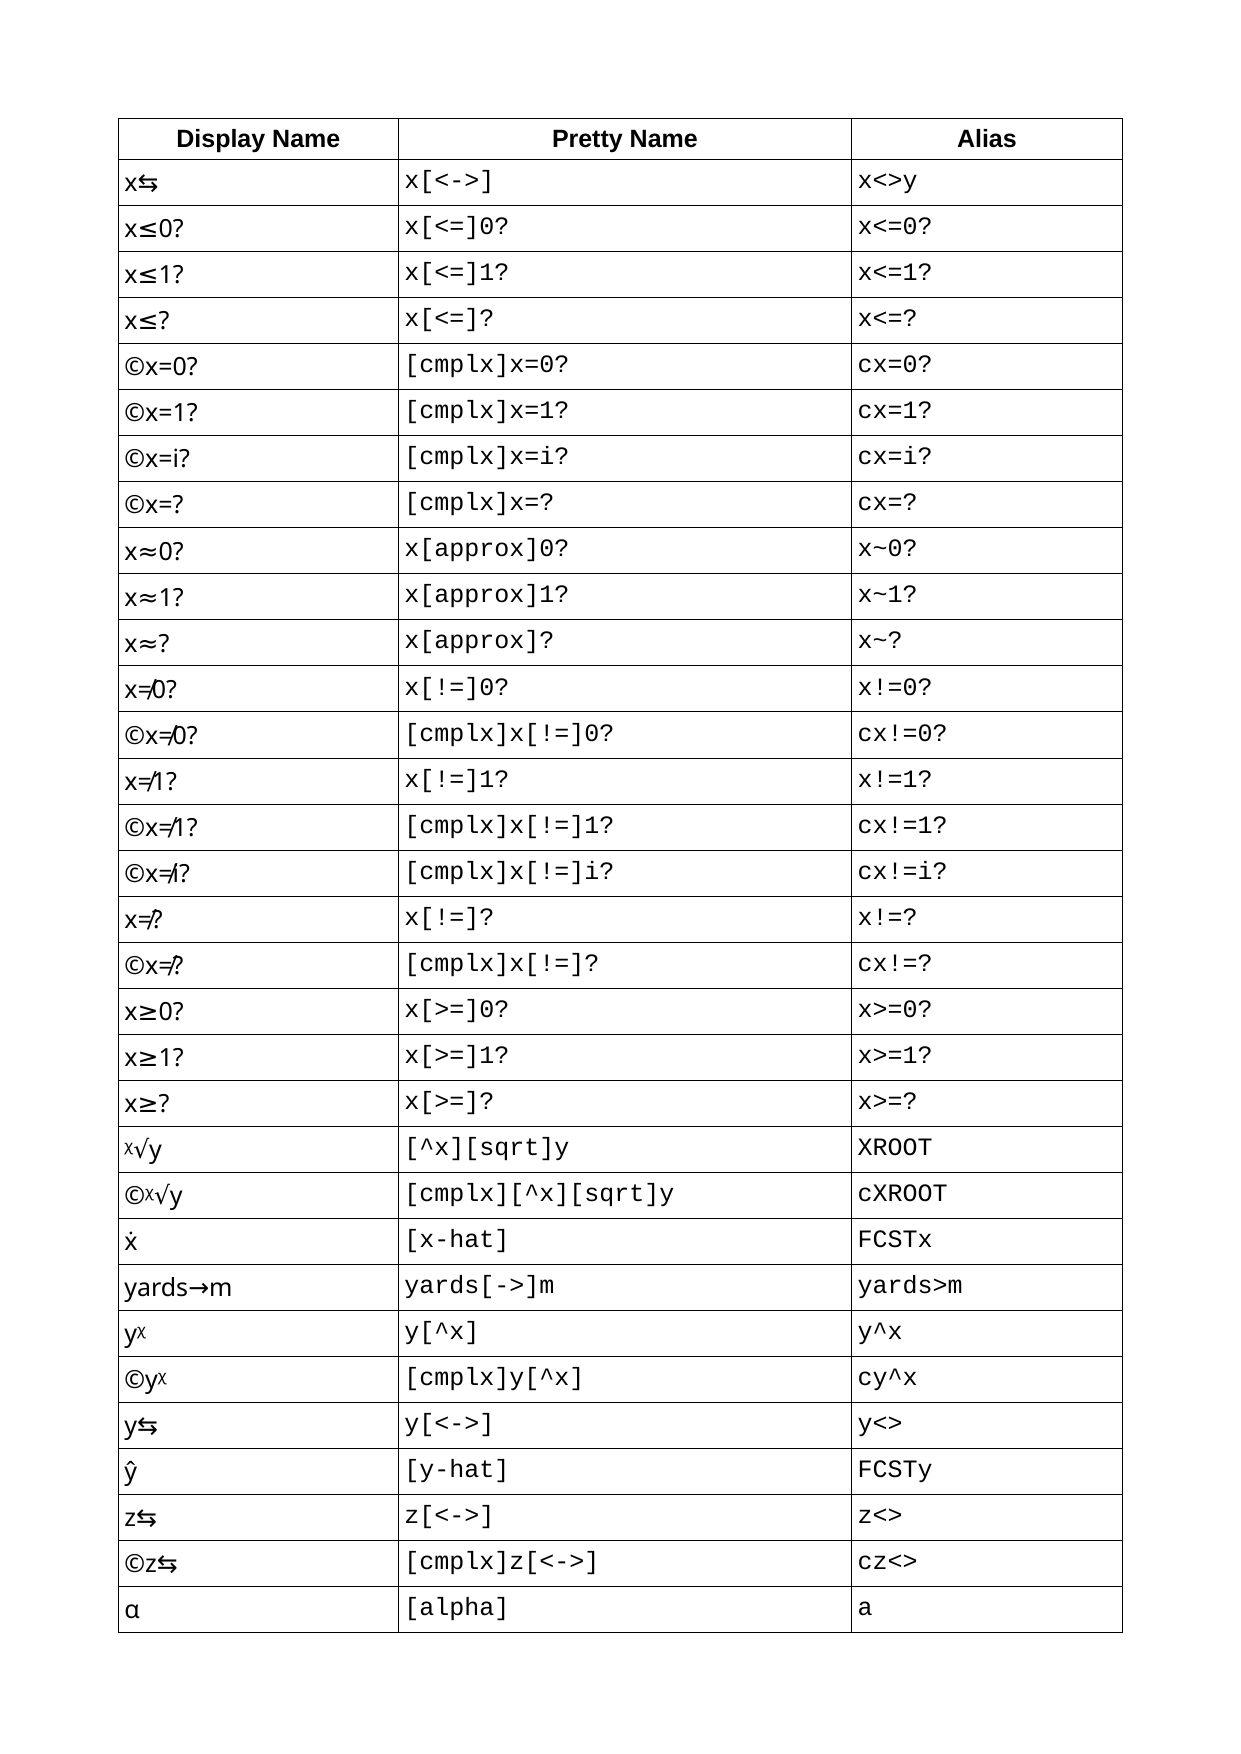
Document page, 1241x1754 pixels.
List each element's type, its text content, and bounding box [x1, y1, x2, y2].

table_cell x!=0? [852, 666, 1122, 711]
table_cell α [119, 1587, 398, 1632]
table_cell x[!=]? [399, 897, 851, 942]
table_cell yards>m [852, 1265, 1122, 1310]
table_cell x≈0? [119, 528, 398, 573]
table_cell ᵡ√y [119, 1127, 398, 1172]
table_cell x[<=]? [399, 298, 851, 343]
table_header Pretty Name [399, 119, 851, 159]
table_cell x[!=]0? [399, 666, 851, 711]
table_cell cx=i? [852, 436, 1122, 481]
table_cell x≥? [119, 1081, 398, 1126]
table_cell y<> [852, 1403, 1122, 1448]
table_cell [cmplx]x=? [399, 482, 851, 527]
table_cell ©x≠? [119, 943, 398, 988]
table_cell x~1? [852, 574, 1122, 619]
table_cell ©x=1? [119, 390, 398, 435]
table_cell x[>=]1? [399, 1035, 851, 1080]
table_cell [cmplx]x[!=]0? [399, 712, 851, 757]
table_cell x[<=]0? [399, 206, 851, 251]
table_cell x≤? [119, 298, 398, 343]
table_cell [alpha] [399, 1587, 851, 1632]
table_cell ẋ [119, 1219, 398, 1264]
table_cell cy^x [852, 1357, 1122, 1402]
table_cell x<=1? [852, 252, 1122, 297]
table_cell x[<->] [399, 160, 851, 205]
table_cell x<=? [852, 298, 1122, 343]
table_cell [^x][sqrt]y [399, 1127, 851, 1172]
table_cell [cmplx]y[^x] [399, 1357, 851, 1402]
table_cell x[approx]0? [399, 528, 851, 573]
table_cell x>=0? [852, 989, 1122, 1034]
table_cell x≈1? [119, 574, 398, 619]
table_cell cx!=0? [852, 712, 1122, 757]
table_cell z[<->] [399, 1495, 851, 1540]
table_cell FCSTx [852, 1219, 1122, 1264]
table_cell cx!=? [852, 943, 1122, 988]
table_cell XROOT [852, 1127, 1122, 1172]
table_cell x<>y [852, 160, 1122, 205]
table_cell [cmplx]z[<->] [399, 1541, 851, 1586]
table_cell [cmplx]x[!=]i? [399, 851, 851, 896]
table_cell cx!=1? [852, 805, 1122, 849]
table_cell x≠1? [119, 759, 398, 803]
table_cell x≠? [119, 897, 398, 942]
table_cell [y-hat] [399, 1449, 851, 1494]
table_cell a [852, 1587, 1122, 1632]
table_cell x≥0? [119, 989, 398, 1034]
table_cell ©yᵡ [119, 1357, 398, 1402]
table_cell x≤0? [119, 206, 398, 251]
table_cell x≈? [119, 620, 398, 665]
table_cell cx!=i? [852, 851, 1122, 896]
table_cell y[^x] [399, 1311, 851, 1356]
table_cell ©x=i? [119, 436, 398, 481]
table_cell x≠0? [119, 666, 398, 711]
table_cell ŷ [119, 1449, 398, 1494]
table_cell cx=1? [852, 390, 1122, 435]
table_cell cx=? [852, 482, 1122, 527]
table_cell x⇆ [119, 160, 398, 205]
table_cell ©x≠1? [119, 805, 398, 849]
table_cell yᵡ [119, 1311, 398, 1356]
table_cell x>=? [852, 1081, 1122, 1126]
table_cell yards[->]m [399, 1265, 851, 1310]
table_cell cx=0? [852, 344, 1122, 389]
table_cell ©x≠0? [119, 712, 398, 757]
table_header Alias [852, 119, 1122, 159]
table_cell x>=1? [852, 1035, 1122, 1080]
table_header Display Name [119, 119, 398, 159]
table_cell x[>=]0? [399, 989, 851, 1034]
table_cell y⇆ [119, 1403, 398, 1448]
table_cell x~? [852, 620, 1122, 665]
table_cell x~0? [852, 528, 1122, 573]
table_cell y^x [852, 1311, 1122, 1356]
table_cell cz<> [852, 1541, 1122, 1586]
table_cell cXROOT [852, 1173, 1122, 1218]
table_cell [cmplx]x=1? [399, 390, 851, 435]
table_cell x[approx]? [399, 620, 851, 665]
table_cell x!=? [852, 897, 1122, 942]
table_cell x[!=]1? [399, 759, 851, 803]
table_cell FCSTy [852, 1449, 1122, 1494]
table_cell ©ᵡ√y [119, 1173, 398, 1218]
table_cell [cmplx]x[!=]1? [399, 805, 851, 849]
table_cell x!=1? [852, 759, 1122, 803]
table_cell ©z⇆ [119, 1541, 398, 1586]
table_cell ©x≠i? [119, 851, 398, 896]
table_cell ©x=? [119, 482, 398, 527]
table_cell [cmplx]x[!=]? [399, 943, 851, 988]
table_cell z⇆ [119, 1495, 398, 1540]
table_cell [cmplx]x=0? [399, 344, 851, 389]
table_cell ©x=0? [119, 344, 398, 389]
table_cell yards→m [119, 1265, 398, 1310]
table_cell [cmplx][^x][sqrt]y [399, 1173, 851, 1218]
table_cell x[<=]1? [399, 252, 851, 297]
table_cell [x-hat] [399, 1219, 851, 1264]
table_cell z<> [852, 1495, 1122, 1540]
table_cell x[>=]? [399, 1081, 851, 1126]
table_cell [cmplx]x=i? [399, 436, 851, 481]
table_cell x≥1? [119, 1035, 398, 1080]
table_cell x[approx]1? [399, 574, 851, 619]
table_cell y[<->] [399, 1403, 851, 1448]
table_cell x≤1? [119, 252, 398, 297]
table_cell x<=0? [852, 206, 1122, 251]
